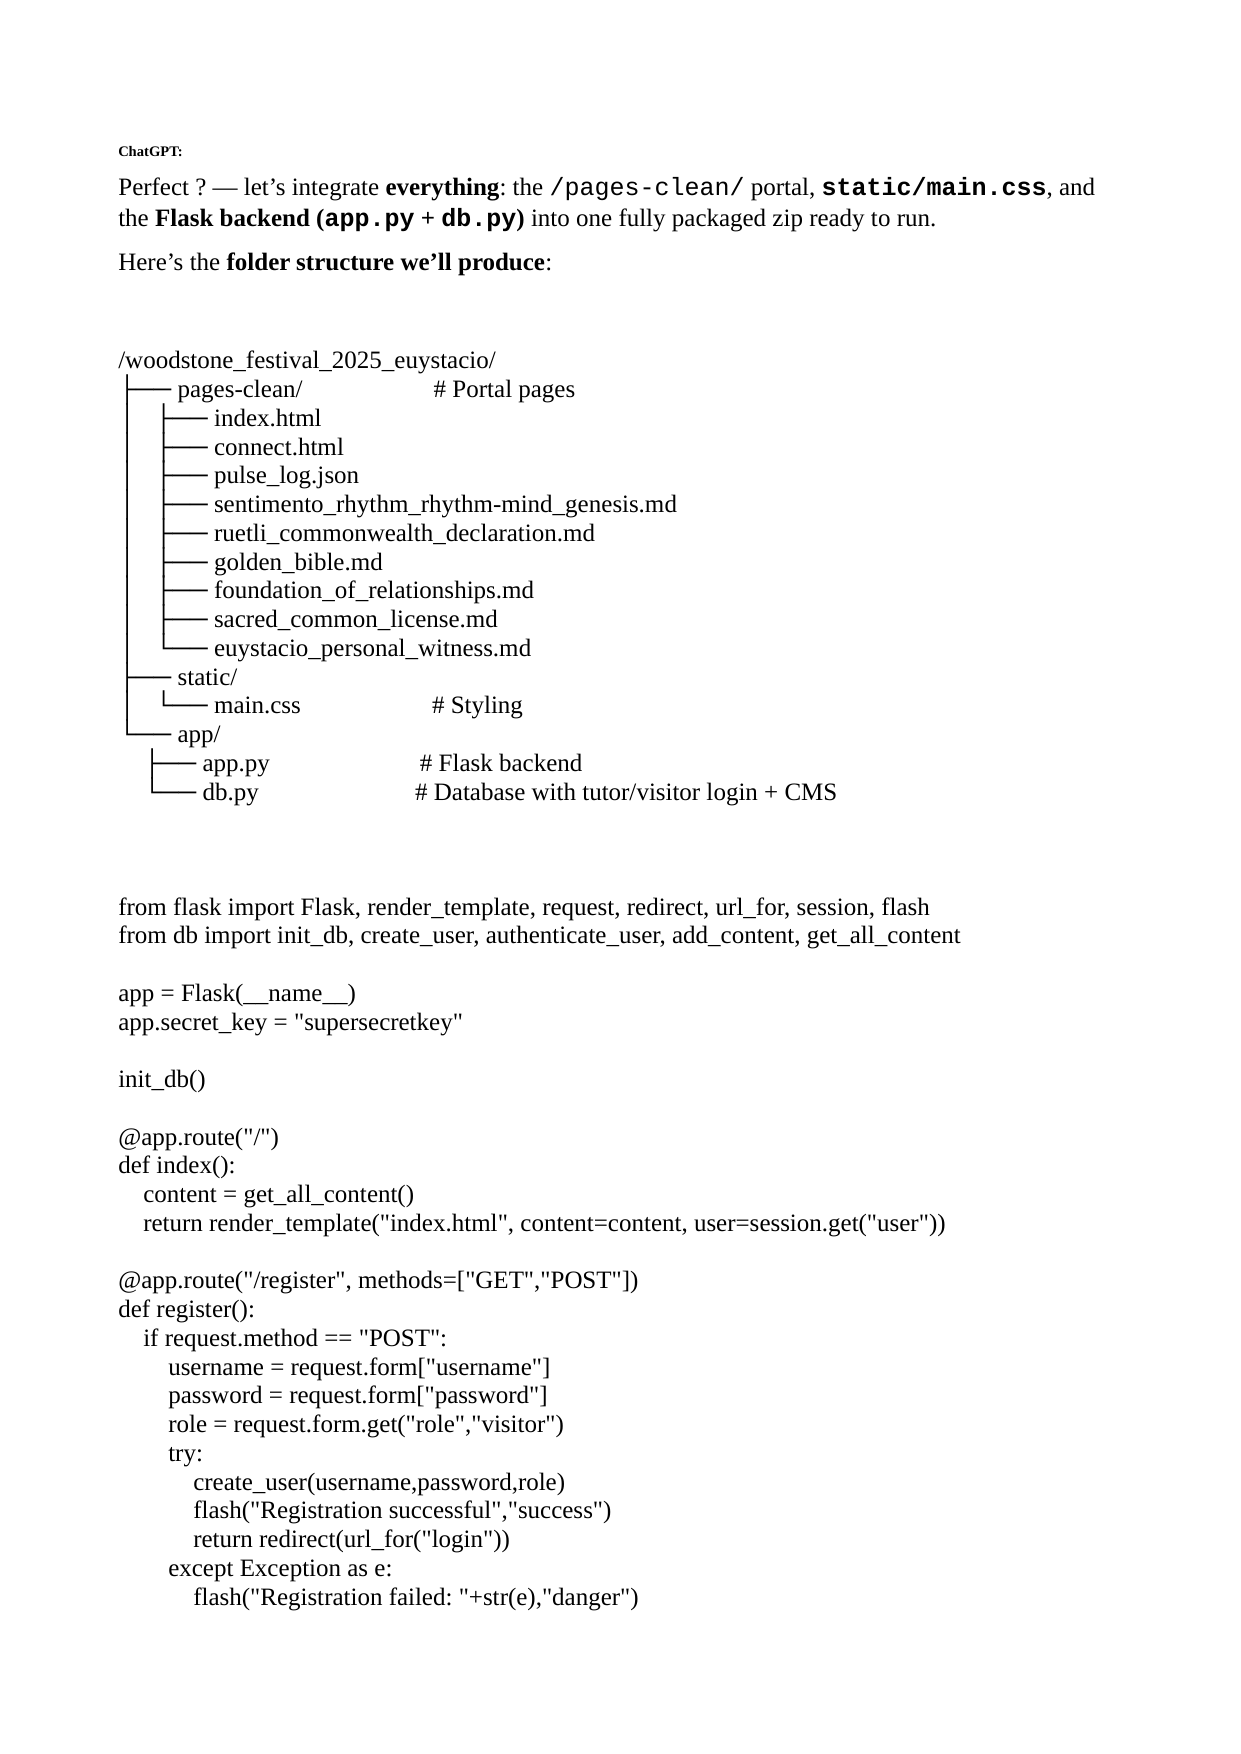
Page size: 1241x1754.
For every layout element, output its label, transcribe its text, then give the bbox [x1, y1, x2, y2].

text ├── pages-clean/ # Portal pages [128, 374, 1122, 403]
text ├── app.py # Flask backend [118, 748, 151, 777]
text │ ├── foundation_of_relationships.md [164, 575, 1122, 604]
text def index(): [118, 1150, 1122, 1179]
text │ ├── connect.html [164, 432, 1122, 460]
text │ ├── index.html [128, 403, 162, 432]
text @app.route("/") [118, 1122, 1122, 1150]
text │ ├── index.html [164, 403, 1122, 432]
text return render_template("index.html", content=content, user=session.get("user")) [118, 1208, 1122, 1237]
text app = Flask(__name__) [118, 978, 1122, 1007]
text from flask import Flask, render_template, request, redirect, url_for, session, flash [118, 892, 1122, 920]
text │ ├── ruetli_commonwealth_declaration.md [164, 518, 1122, 547]
text │ ├── ruetli_commonwealth_declaration.md [128, 518, 162, 547]
text ├── app.py # Flask backend [153, 748, 1122, 777]
text flash("Registration successful","success") [118, 1495, 1122, 1524]
text │ ├── golden_bible.md [164, 547, 1122, 575]
text │ ├── pulse_log.json [164, 460, 1122, 489]
text init_db() [118, 1064, 1122, 1093]
text Here’s the folder structure we’ll produce: [118, 247, 1122, 275]
text └── db.py # Database with tutor/visitor login + CMS [118, 777, 1122, 805]
text password = request.form["password"] [118, 1380, 1122, 1409]
text │ ├── pulse_log.json [128, 460, 162, 489]
text ├── static/ [128, 662, 1122, 690]
text except Exception as e: [118, 1553, 1122, 1582]
text │ └── main.css # Styling [128, 690, 1122, 719]
text def register(): [118, 1294, 1122, 1323]
text flash("Registration failed: "+str(e),"danger") [118, 1582, 1122, 1610]
text │ ├── sacred_common_license.md [164, 604, 1122, 633]
text if request.method == "POST": [118, 1323, 1122, 1352]
text │ ├── connect.html [128, 432, 162, 460]
text │ ├── golden_bible.md [128, 547, 162, 575]
text │ └── euystacio_personal_witness.md [128, 633, 1122, 662]
subtitle ChatGPT: [118, 143, 1122, 160]
text app.secret_key = "supersecretkey" [118, 1007, 1122, 1035]
text try: [118, 1438, 1122, 1467]
text from db import init_db, create_user, authenticate_user, add_content, get_all_content [118, 920, 1122, 949]
text @app.route("/register", methods=["GET","POST"]) [118, 1265, 1122, 1294]
text │ ├── sentimento_rhythm_rhythm-mind_genesis.md [128, 489, 162, 518]
text content = get_all_content() [118, 1179, 1122, 1208]
text /woodstone_festival_2025_euystacio/ [118, 345, 1122, 374]
text └── app/ [118, 719, 1122, 748]
text username = request.form["username"] [118, 1352, 1122, 1380]
text │ ├── foundation_of_relationships.md [128, 575, 162, 604]
text ├── static/ [118, 662, 126, 690]
text role = request.form.get("role","visitor") [118, 1409, 1122, 1438]
text │ ├── sacred_common_license.md [128, 604, 162, 633]
text create_user(username,password,role) [118, 1467, 1122, 1495]
text │ ├── sentimento_rhythm_rhythm-mind_genesis.md [164, 489, 1122, 518]
text return redirect(url_for("login")) [118, 1524, 1122, 1553]
text Perfect ? — let’s integrate everything: the /pages-clean/ portal, static/main.css, and the Flask backend (app.py + db.py) into one fully packaged zip ready to run. [118, 172, 1122, 234]
